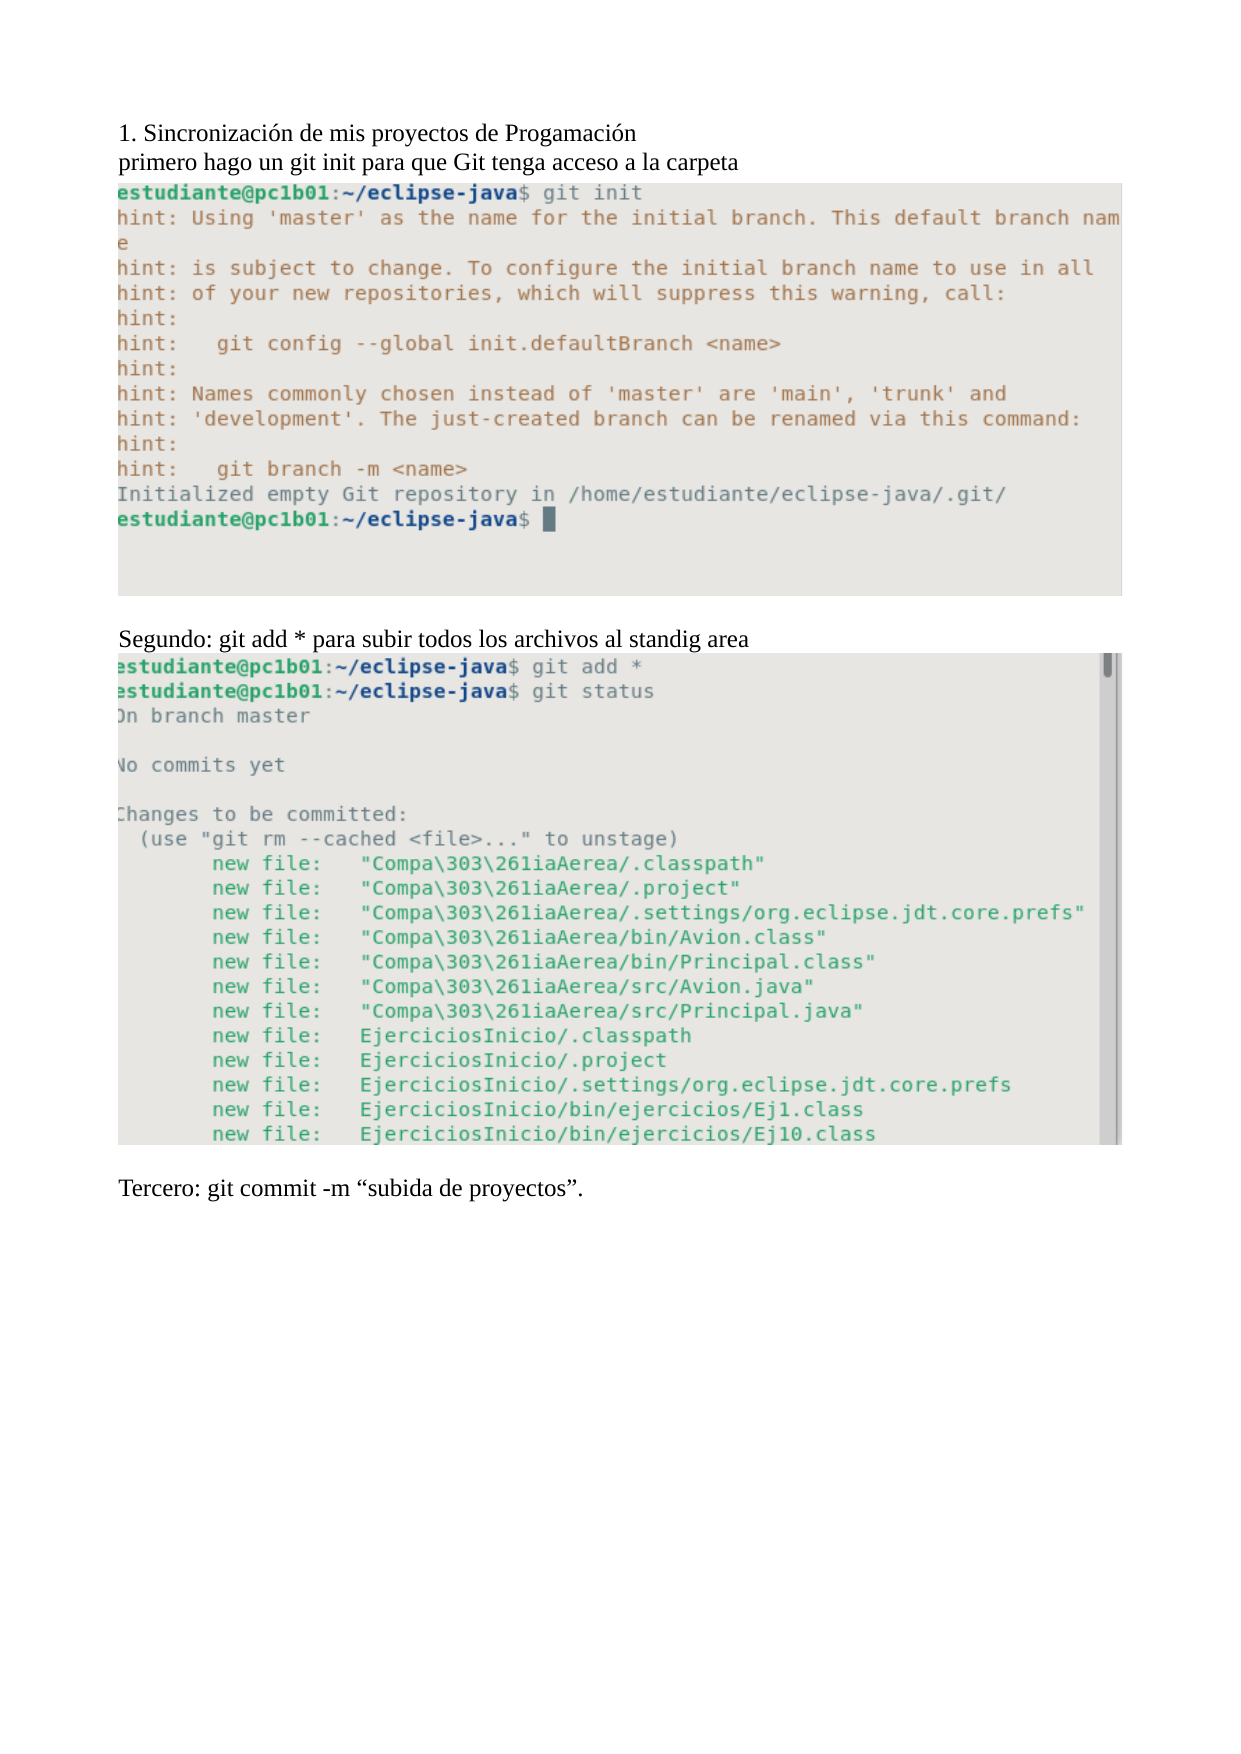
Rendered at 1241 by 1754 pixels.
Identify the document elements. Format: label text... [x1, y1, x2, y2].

picture [118, 183, 1123, 596]
picture [118, 653, 1123, 1145]
text Segundo: git add * para subir todos los archivos al standig area [118, 624, 1122, 653]
text 1. Sincronización de mis proyectos de Progamación [118, 118, 1122, 147]
text Tercero: git commit -m “subida de proyectos”. [118, 1173, 1122, 1202]
text primero hago un git init para que Git tenga acceso a la carpeta [118, 147, 1122, 176]
